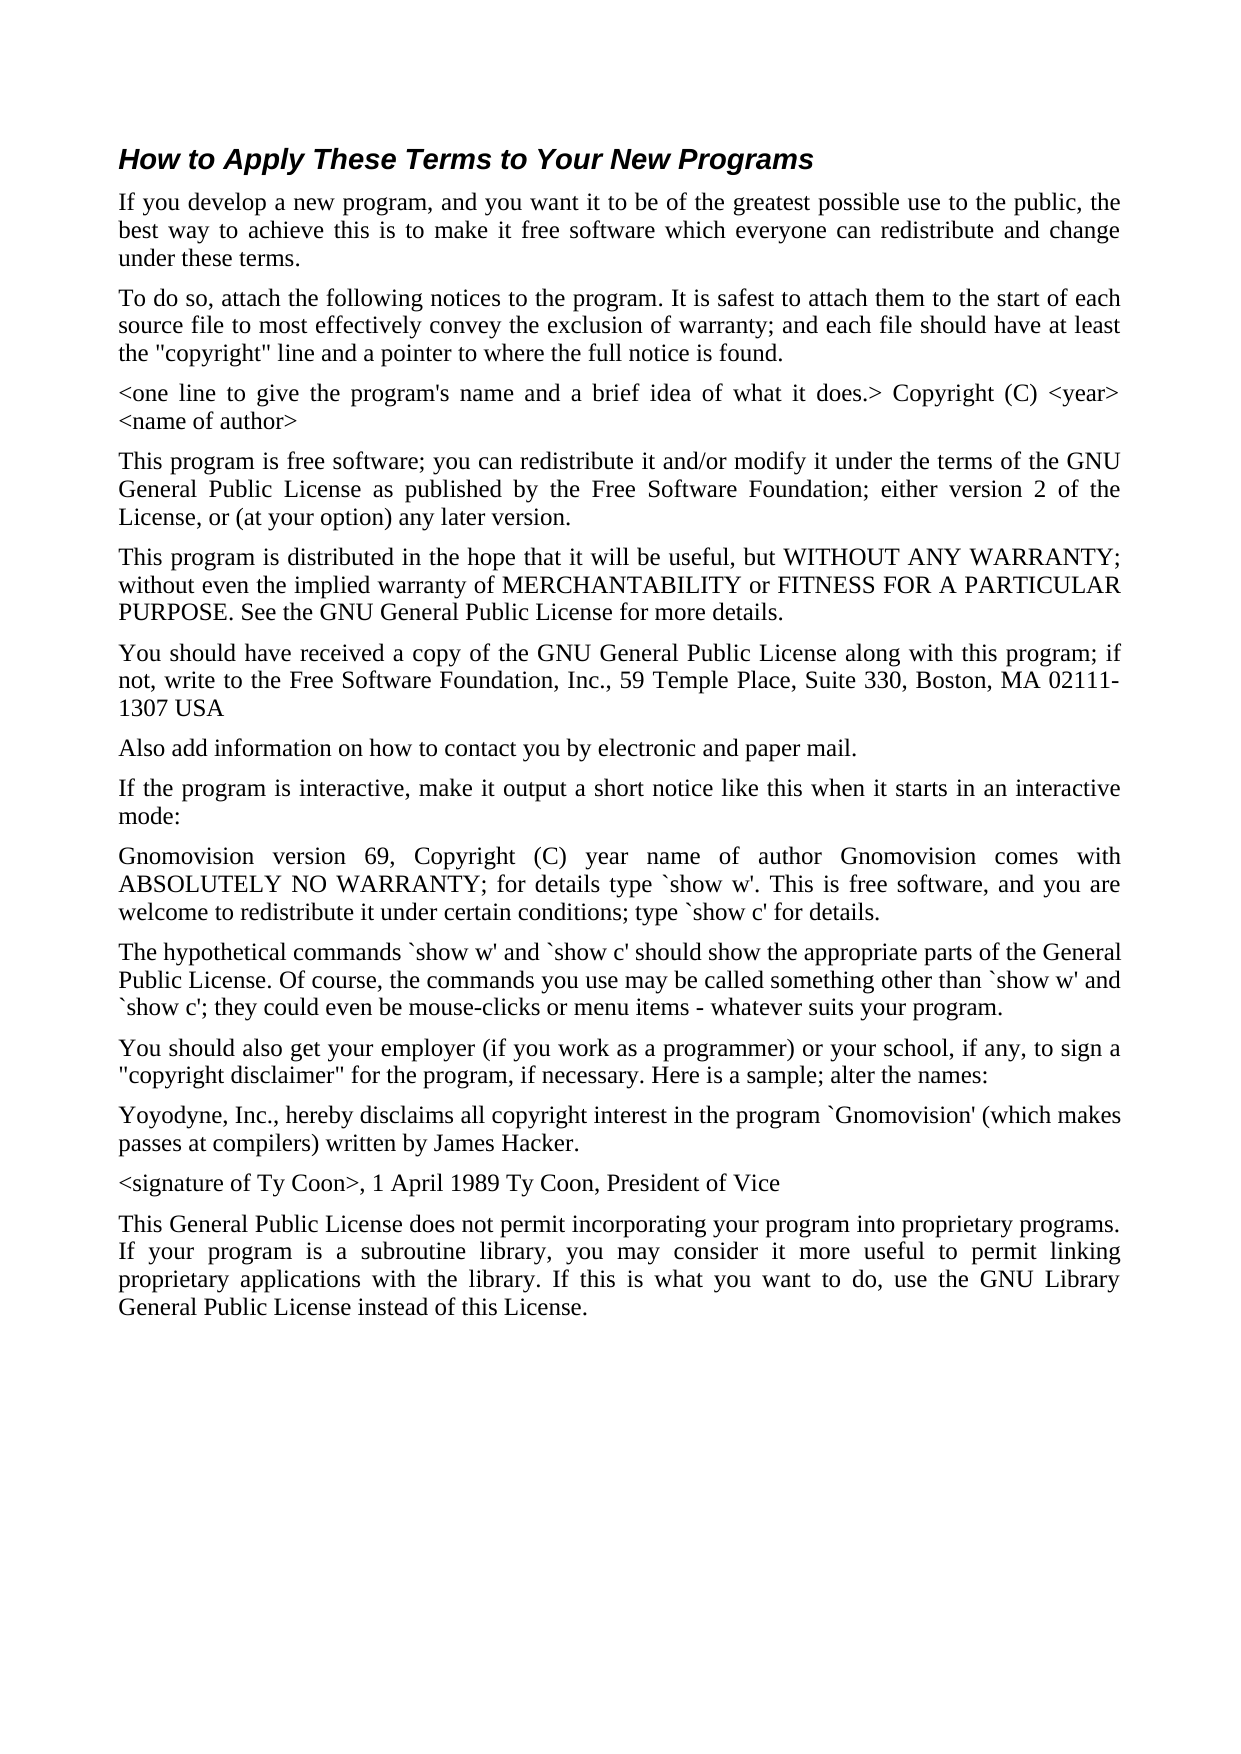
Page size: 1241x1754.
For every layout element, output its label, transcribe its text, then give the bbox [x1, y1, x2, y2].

text Also add information on how to contact you by electronic and paper mail. [118, 734, 1122, 762]
text The hypothetical commands `show w' and `show c' should show the appropriate parts of the General Public License. Of course, the commands you use may be called something other than `show w' and `show c'; they could even be mouse-clicks or menu items - whatever suits your program. [118, 938, 1122, 1021]
text If the program is interactive, make it output a short notice like this when it starts in an interactive mode: [118, 774, 1122, 830]
text If you develop a new program, and you want it to be of the greatest possible use to the public, the best way to achieve this is to make it free software which everyone can redistribute and change under these terms. [118, 188, 1122, 271]
text You should have received a copy of the GNU General Public License along with this program; if not, write to the Free Software Foundation, Inc., 59 Temple Place, Suite 330, Boston, MA 02111-1307 USA [118, 639, 1122, 722]
text Gnomovision version 69, Copyright (C) year name of author Gnomovision comes with ABSOLUTELY NO WARRANTY; for details type `show w'. This is free software, and you are welcome to redistribute it under certain conditions; type `show c' for details. [118, 842, 1122, 926]
text This program is free software; you can redistribute it and/or modify it under the terms of the GNU General Public License as published by the Free Software Foundation; either version 2 of the License, or (at your option) any later version. [118, 447, 1122, 531]
text Yoyodyne, Inc., hereby disclaims all copyright interest in the program `Gnomovision' (which makes passes at compilers) written by James Hacker. [118, 1102, 1122, 1157]
text To do so, attach the following notices to the program. It is safest to attach them to the start of each source file to most effectively convey the exclusion of warranty; and each file should have at least the "copyright" line and a pointer to where the full notice is found. [118, 284, 1122, 367]
subtitle How to Apply These Terms to Your New Programs [118, 143, 1122, 176]
text This program is distributed in the hope that it will be useful, but WITHOUT ANY WARRANTY; without even the implied warranty of MERCHANTABILITY or FITNESS FOR A PARTICULAR PURPOSE. See the GNU General Public License for more details. [118, 543, 1122, 626]
text <signature of Ty Coon>, 1 April 1989 Ty Coon, President of Vice [118, 1169, 1122, 1197]
text <one line to give the program's name and a brief idea of what it does.> Copyright (C) <year> <name of author> [118, 379, 1122, 435]
text You should also get your employer (if you work as a programmer) or your school, if any, to sign a "copyright disclaimer" for the program, if necessary. Here is a sample; alter the names: [118, 1034, 1122, 1089]
text This General Public License does not permit incorporating your program into proprietary programs. If your program is a subroutine library, you may consider it more useful to permit linking proprietary applications with the library. If this is what you want to do, use the GNU Library General Public License instead of this License. [118, 1210, 1122, 1321]
